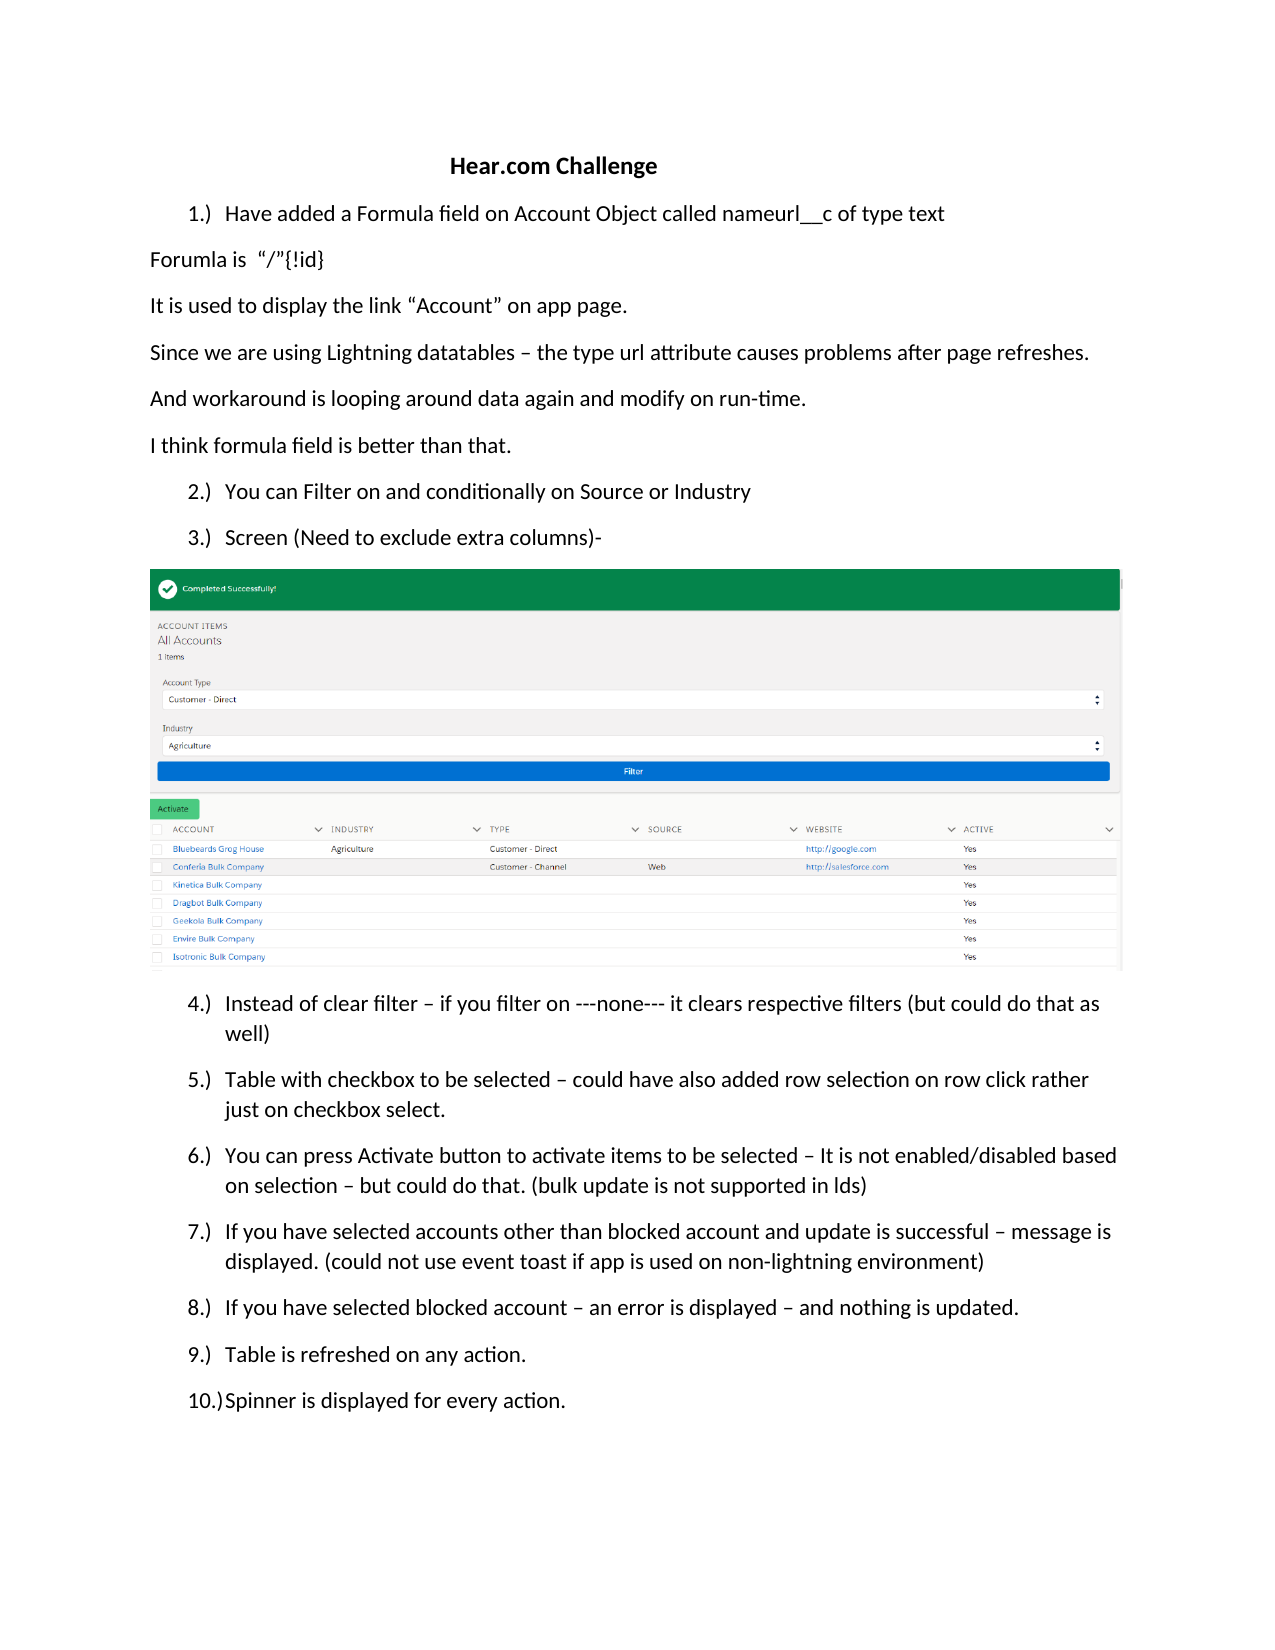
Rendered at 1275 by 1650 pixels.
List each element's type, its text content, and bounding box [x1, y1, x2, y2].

list You can press Activate button to activate items to be selected – It is not enabled/disabled based on selection – but could do that. (bulk update is not supported in lds) [187, 1141, 1125, 1199]
list Have added a Formula field on Account Object called nameurl__c of type text [187, 199, 1125, 227]
text It is used to display the link “Account” on app page. [150, 292, 1125, 320]
text I think formula field is better than that. [150, 431, 1125, 459]
list If you have selected blocked account – an error is displayed – and nothing is updated. [187, 1293, 1125, 1322]
text Since we are using Lightning datatables – the type url attribute causes problems after page refreshes. [150, 338, 1125, 366]
list Table with checkbox to be selected – could have also added row selection on row click rather just on checkbox select. [187, 1065, 1125, 1123]
text Hear.com Challenge [375, 150, 1125, 181]
list If you have selected accounts other than blocked account and update is successful – message is displayed. (could not use event toast if app is used on non-lightning environment) [187, 1217, 1125, 1275]
text Forumla is “/”{!id} [150, 245, 1125, 273]
list You can Filter on and conditionally on Source or Industry [187, 477, 1125, 505]
list Instead of clear filter – if you filter on ---none--- it clears respective filters (but could do that as well) [187, 989, 1125, 1047]
list Screen (Need to exclude extra columns)- [187, 523, 1125, 551]
list Table is refreshed on any action. [187, 1340, 1125, 1368]
text And workaround is looping around data again and modify on run-time. [150, 384, 1125, 412]
list Spinner is displayed for every action. [187, 1386, 1125, 1414]
